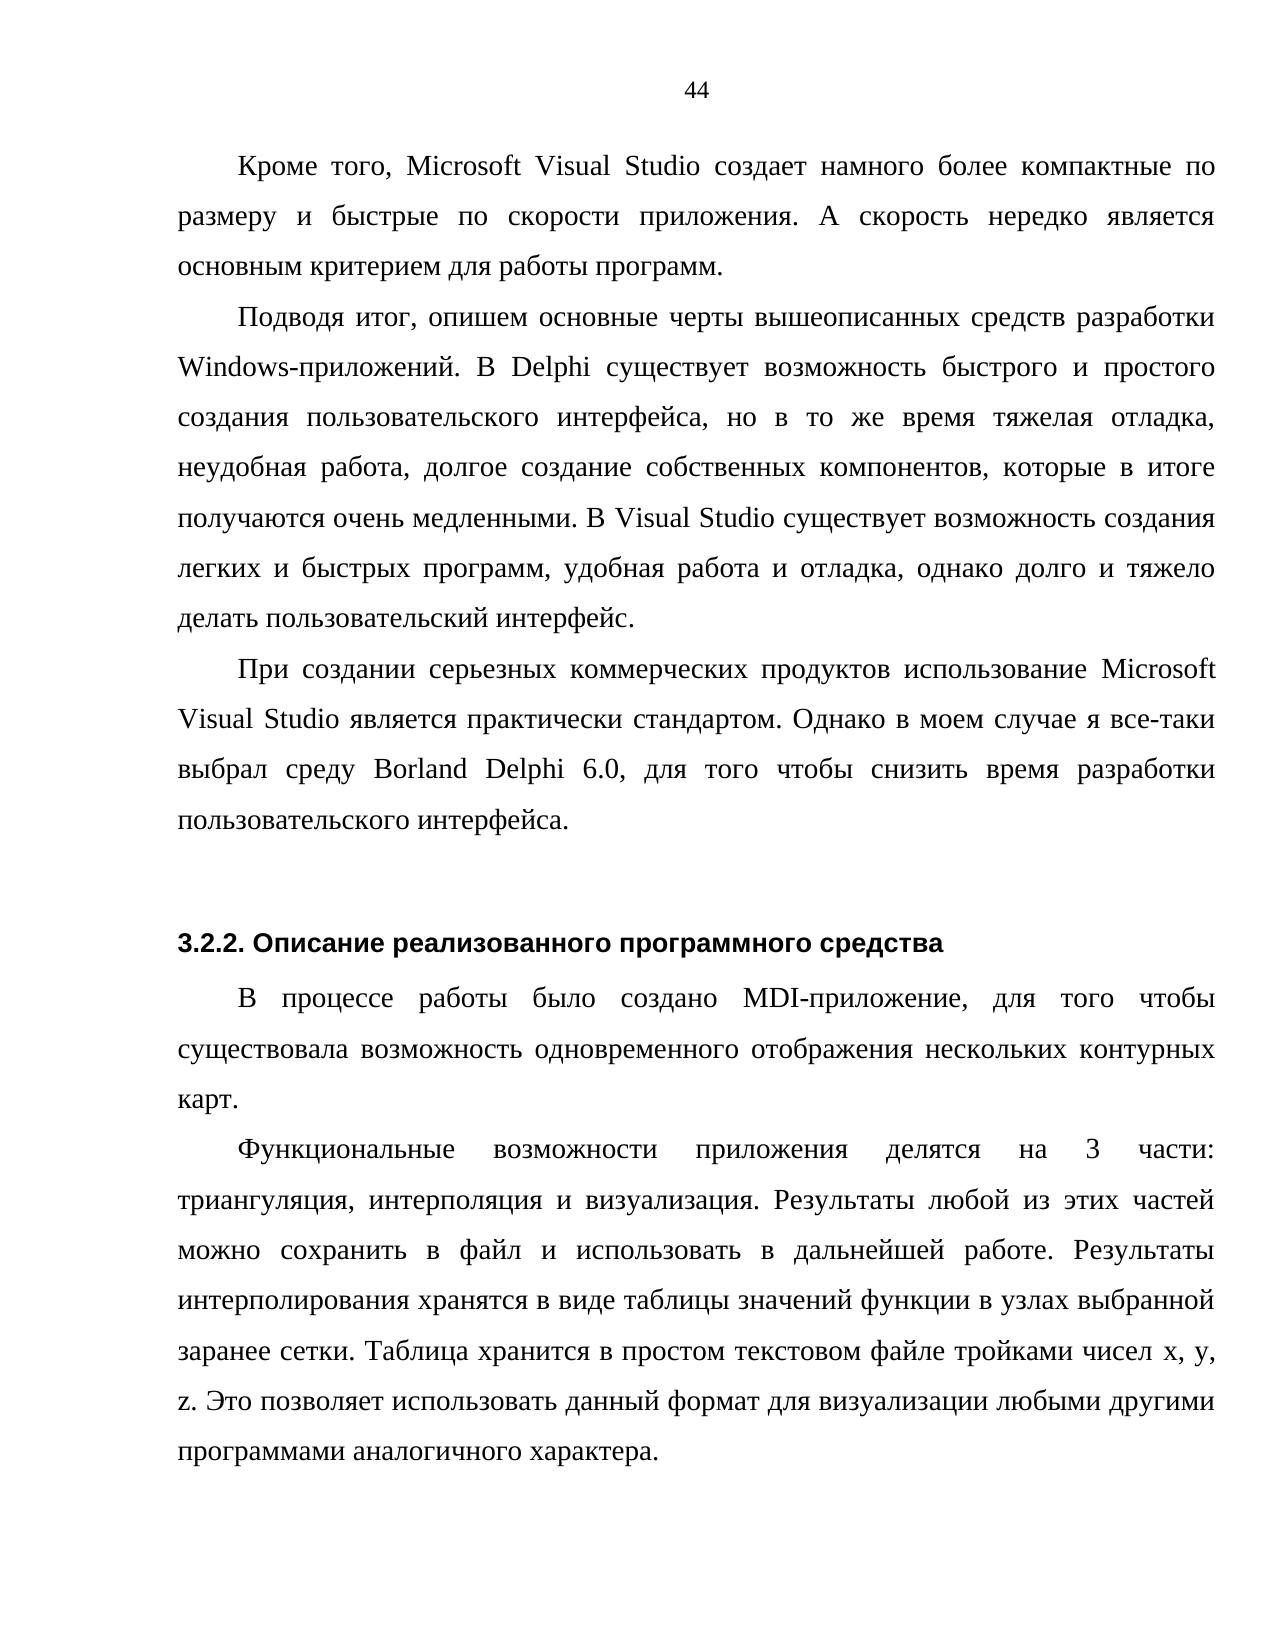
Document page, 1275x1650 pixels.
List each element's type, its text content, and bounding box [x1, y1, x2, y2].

subtitle 3.2.2. Описание реализованного программного средства [177, 927, 1216, 959]
text Подводя итог, опишем основные черты вышеописанных средств разработки Windows-приложений. В Delphi существует возможность быстрого и простого создания пользовательского интерфейса, но в то же время тяжелая отладка, неудобная работа, долгое создание собственных компонентов, которые в итоге получаются очень медленными. В Visual Studio существует возможность создания легких и быстрых программ, удобная работа и отладка, однако долго и тяжело делать пользовательский интерфейс. [177, 299, 1216, 634]
text Кроме того, Microsoft Visual Studio создает намного более компактные по размеру и быстрые по скорости приложения. А скорость нередко является основным критерием для работы программ. [177, 148, 1216, 282]
text В процессе работы было создано MDI-приложение, для того чтобы существовала возможность одновременного отображения нескольких контурных карт. [177, 981, 1216, 1115]
text Функциональные возможности приложения делятся на 3 части: триангуляция, интерполяция и визуализация. Результаты любой из этих частей можно сохранить в файл и использовать в дальнейшей работе. Результаты интерполирования хранятся в виде таблицы значений функции в узлах выбранной заранее сетки. Таблица хранится в простом текстовом файле тройками чисел x, y, z. Это позволяет использовать данный формат для визуализации любыми другими программами аналогичного характера. [177, 1131, 1216, 1467]
text При создании серьезных коммерческих продуктов использование Microsoft Visual Studio является практически стандартом. Однако в моем случае я все-таки выбрал среду Borland Delphi 6.0, для того чтобы снизить время разработки пользовательского интерфейса. [177, 651, 1216, 835]
